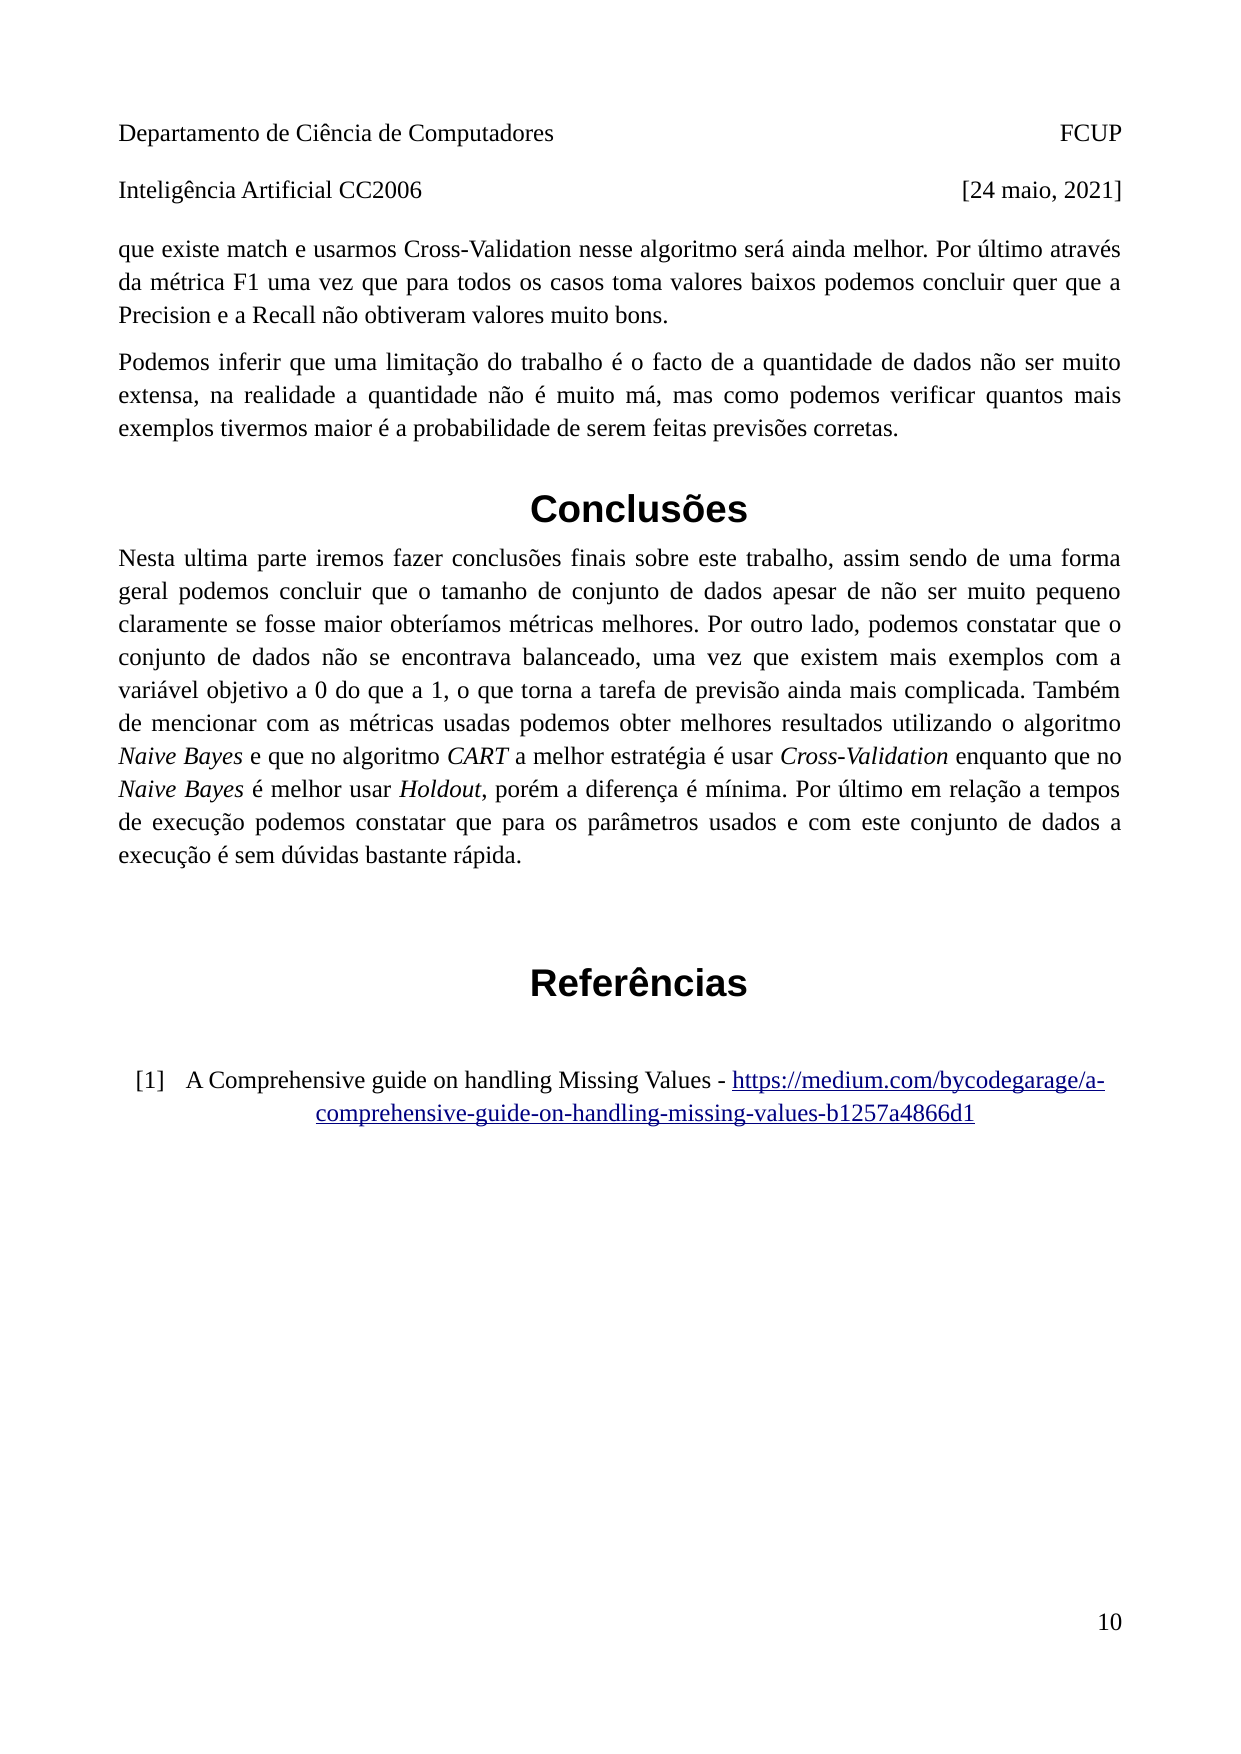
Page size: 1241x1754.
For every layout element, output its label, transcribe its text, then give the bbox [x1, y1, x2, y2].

text Nesta ultima parte iremos fazer conclusões finais sobre este trabalho, assim sendo de uma forma geral podemos concluir que o tamanho de conjunto de dados apesar de não ser muito pequeno claramente se fosse maior obteríamos métricas melhores. Por outro lado, podemos constatar que o conjunto de dados não se encontrava balanceado, uma vez que existem mais exemplos com a variável objetivo a 0 do que a 1, o que torna a tarefa de previsão ainda mais complicada. Também de mencionar com as métricas usadas podemos obter melhores resultados utilizando o algoritmo Naive Bayes e que no algoritmo CART a melhor estratégia é usar Cross-Validation enquanto que no Naive Bayes é melhor usar Holdout, porém a diferença é mínima. Por último em relação a tempos de execução podemos constatar que para os parâmetros usados e com este conjunto de dados a execução é sem dúvidas bastante rápida. [118, 543, 1122, 869]
text que existe match e usarmos Cross-Validation nesse algoritmo será ainda melhor. Por último através da métrica F1 uma vez que para todos os casos toma valores baixos podemos concluir quer que a Precision e a Recall não obtiveram valores muito bons. [118, 234, 1122, 329]
text [1] A Comprehensive guide on handling Missing Values - https://medium.com/bycodegarage/a- comprehensive-guide-on-handling-missing-values-b1257a4866d1 [118, 1065, 1122, 1126]
subtitle Referências [156, 960, 1122, 1004]
text Podemos inferir que uma limitação do trabalho é o facto de a quantidade de dados não ser muito extensa, na realidade a quantidade não é muito má, mas como podemos verificar quantos mais exemplos tivermos maior é a probabilidade de serem feitas previsões corretas. [118, 347, 1122, 442]
subtitle Conclusões [156, 486, 1122, 530]
